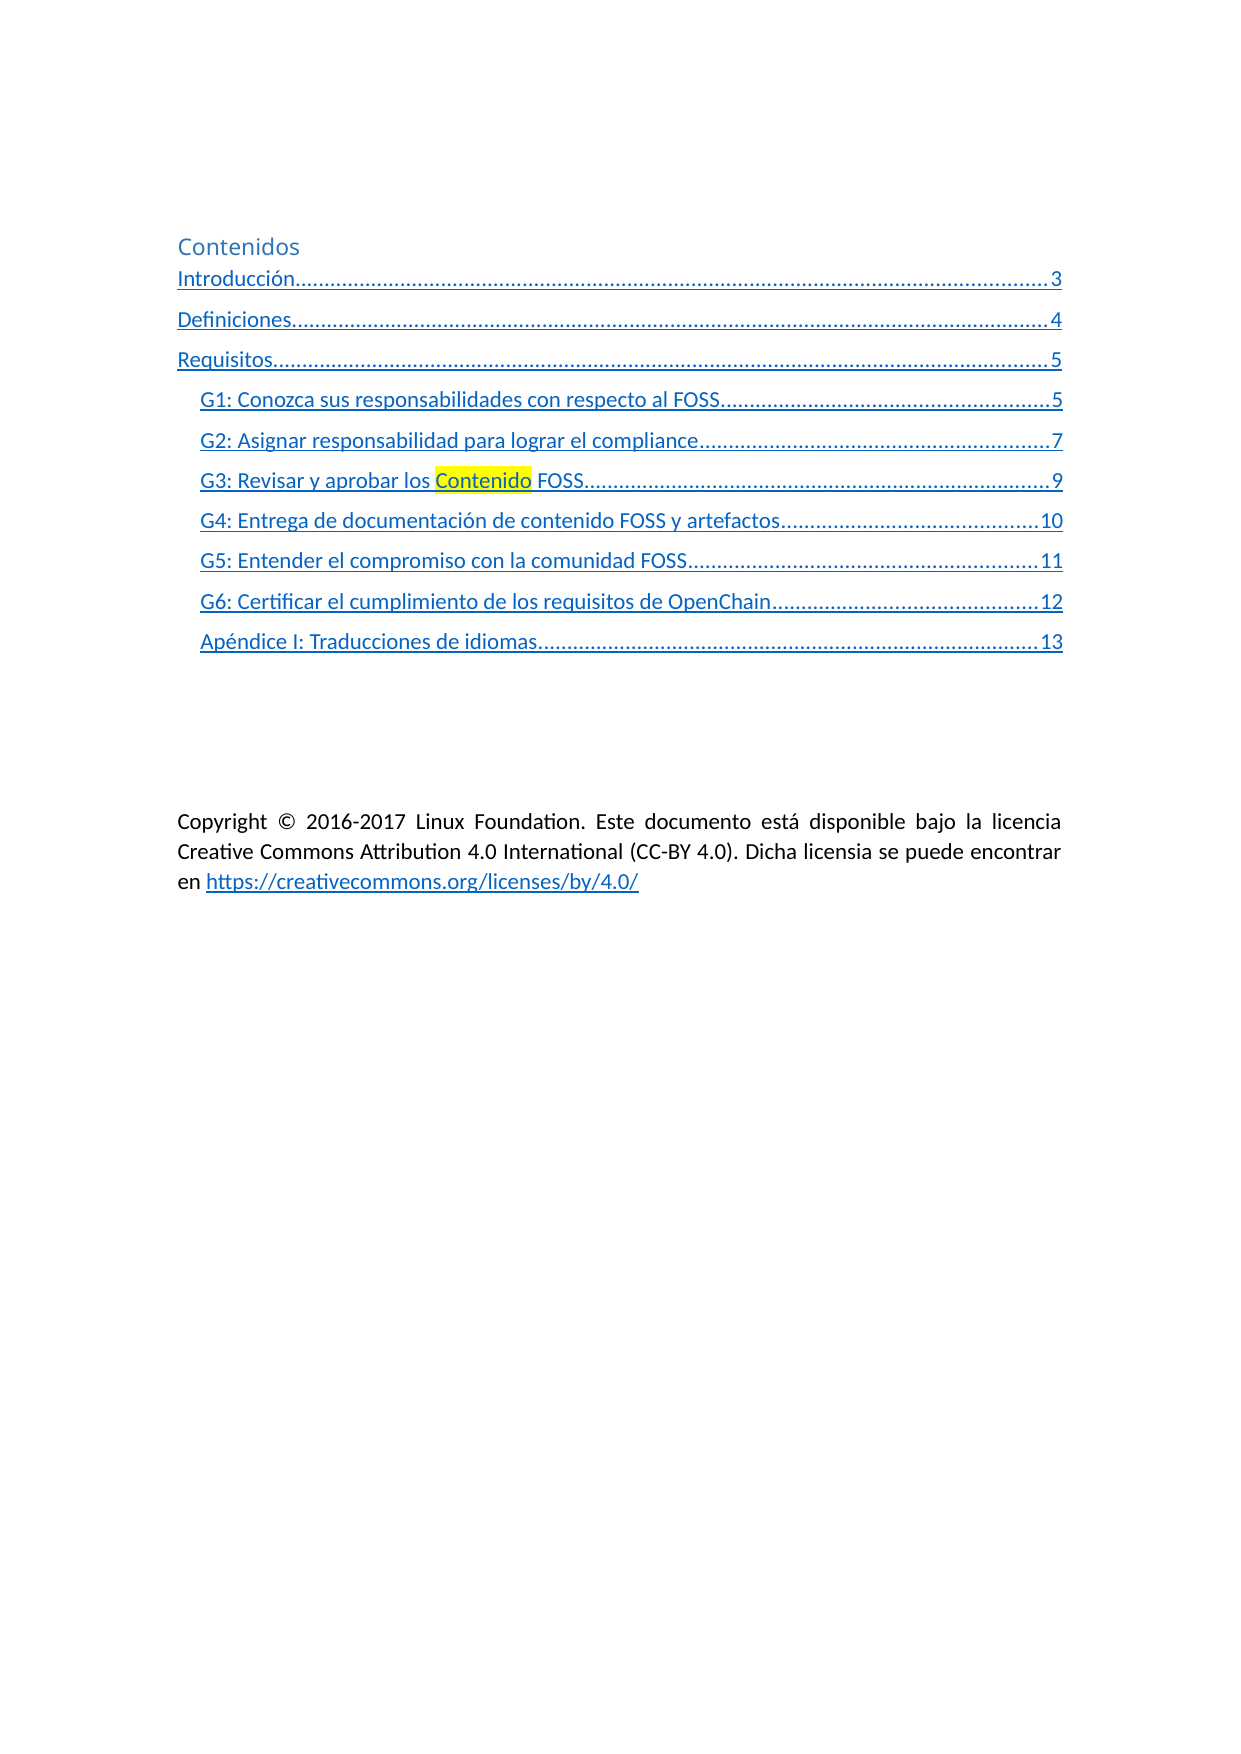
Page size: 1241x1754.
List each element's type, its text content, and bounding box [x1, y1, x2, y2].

text G3: Revisar y aprobar los Contenido FOSS 9 [200, 466, 1063, 490]
text Introducción 3 [177, 264, 1063, 292]
text Apéndice I: Traducciones de idiomas 13 [200, 627, 1063, 651]
text G4: Entrega de documentación de contenido FOSS y artefactos 10 [200, 506, 1063, 531]
text Definiciones 4 [177, 305, 1063, 333]
text G5: Entender el compromiso con la comunidad FOSS 11 [200, 547, 1063, 571]
text Contenidos [177, 231, 1063, 262]
text G1: Conozca sus responsabilidades con respecto al FOSS 5 [200, 385, 1063, 409]
text G2: Asignar responsabilidad para lograr el compliance 7 [200, 426, 1063, 450]
text G6: Certificar el cumplimiento de los requisitos de OpenChain 12 [200, 587, 1063, 611]
text Copyright © 2016-2017 Linux Foundation. Este documento está disponible bajo la licencia Creative Commons Attribution 4.0 International (CC-BY 4.0). Dicha licensia se puede encontrar en https://creativecommons.org/licenses/by/4.0/ [177, 807, 1063, 895]
text Requisitos 5 [177, 345, 1063, 373]
